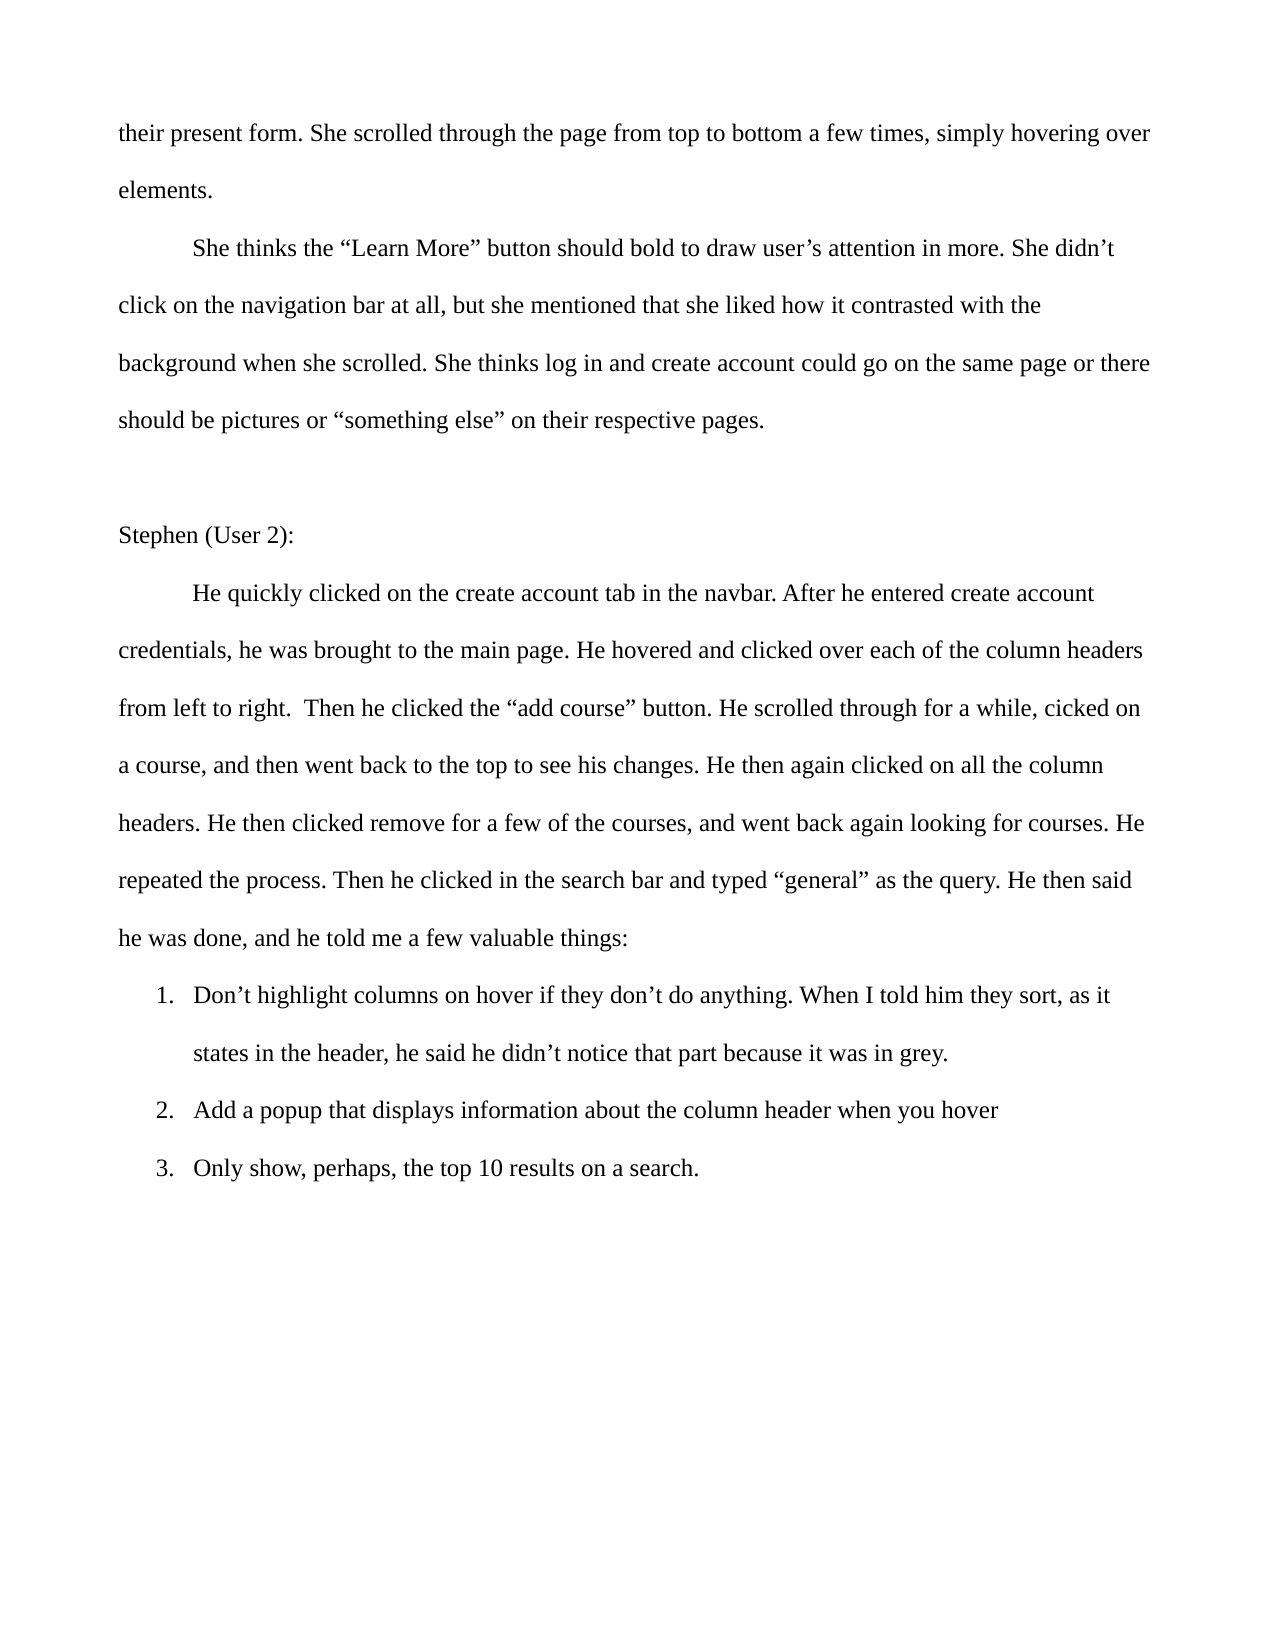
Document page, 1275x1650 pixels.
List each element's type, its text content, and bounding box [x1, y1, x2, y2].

list Add a popup that displays information about the column header when you hover [156, 1096, 1157, 1124]
list Don’t highlight columns on hover if they don’t do anything. When I told him they sort, as it states in the header, he said he didn’t notice that part because it was in grey. [156, 981, 1157, 1067]
list Only show, perhaps, the top 10 results on a search. [156, 1153, 1157, 1182]
text Stephen (User 2): [118, 521, 1157, 549]
text She thinks the “Learn More” button should bold to draw user’s attention in more. She didn’t click on the navigation bar at all, but she mentioned that she liked how it contrasted with the background when she scrolled. She thinks log in and create account could go on the same page or there should be pictures or “something else” on their respective pages. [118, 233, 1157, 434]
text He quickly clicked on the create account tab in the navbar. After he entered create account credentials, he was brought to the main page. He hovered and clicked over each of the column headers from left to right. Then he clicked the “add course” button. He scrolled through for a while, cicked on a course, and then went back to the top to see his changes. He then again clicked on all the column headers. He then clicked remove for a few of the courses, and went back again looking for courses. He repeated the process. Then he clicked in the search bar and typed “general” as the query. He then said he was done, and he told me a few valuable things: [118, 578, 1157, 952]
text their present form. She scrolled through the page from top to bottom a few times, simply hovering over elements. [118, 118, 1157, 204]
